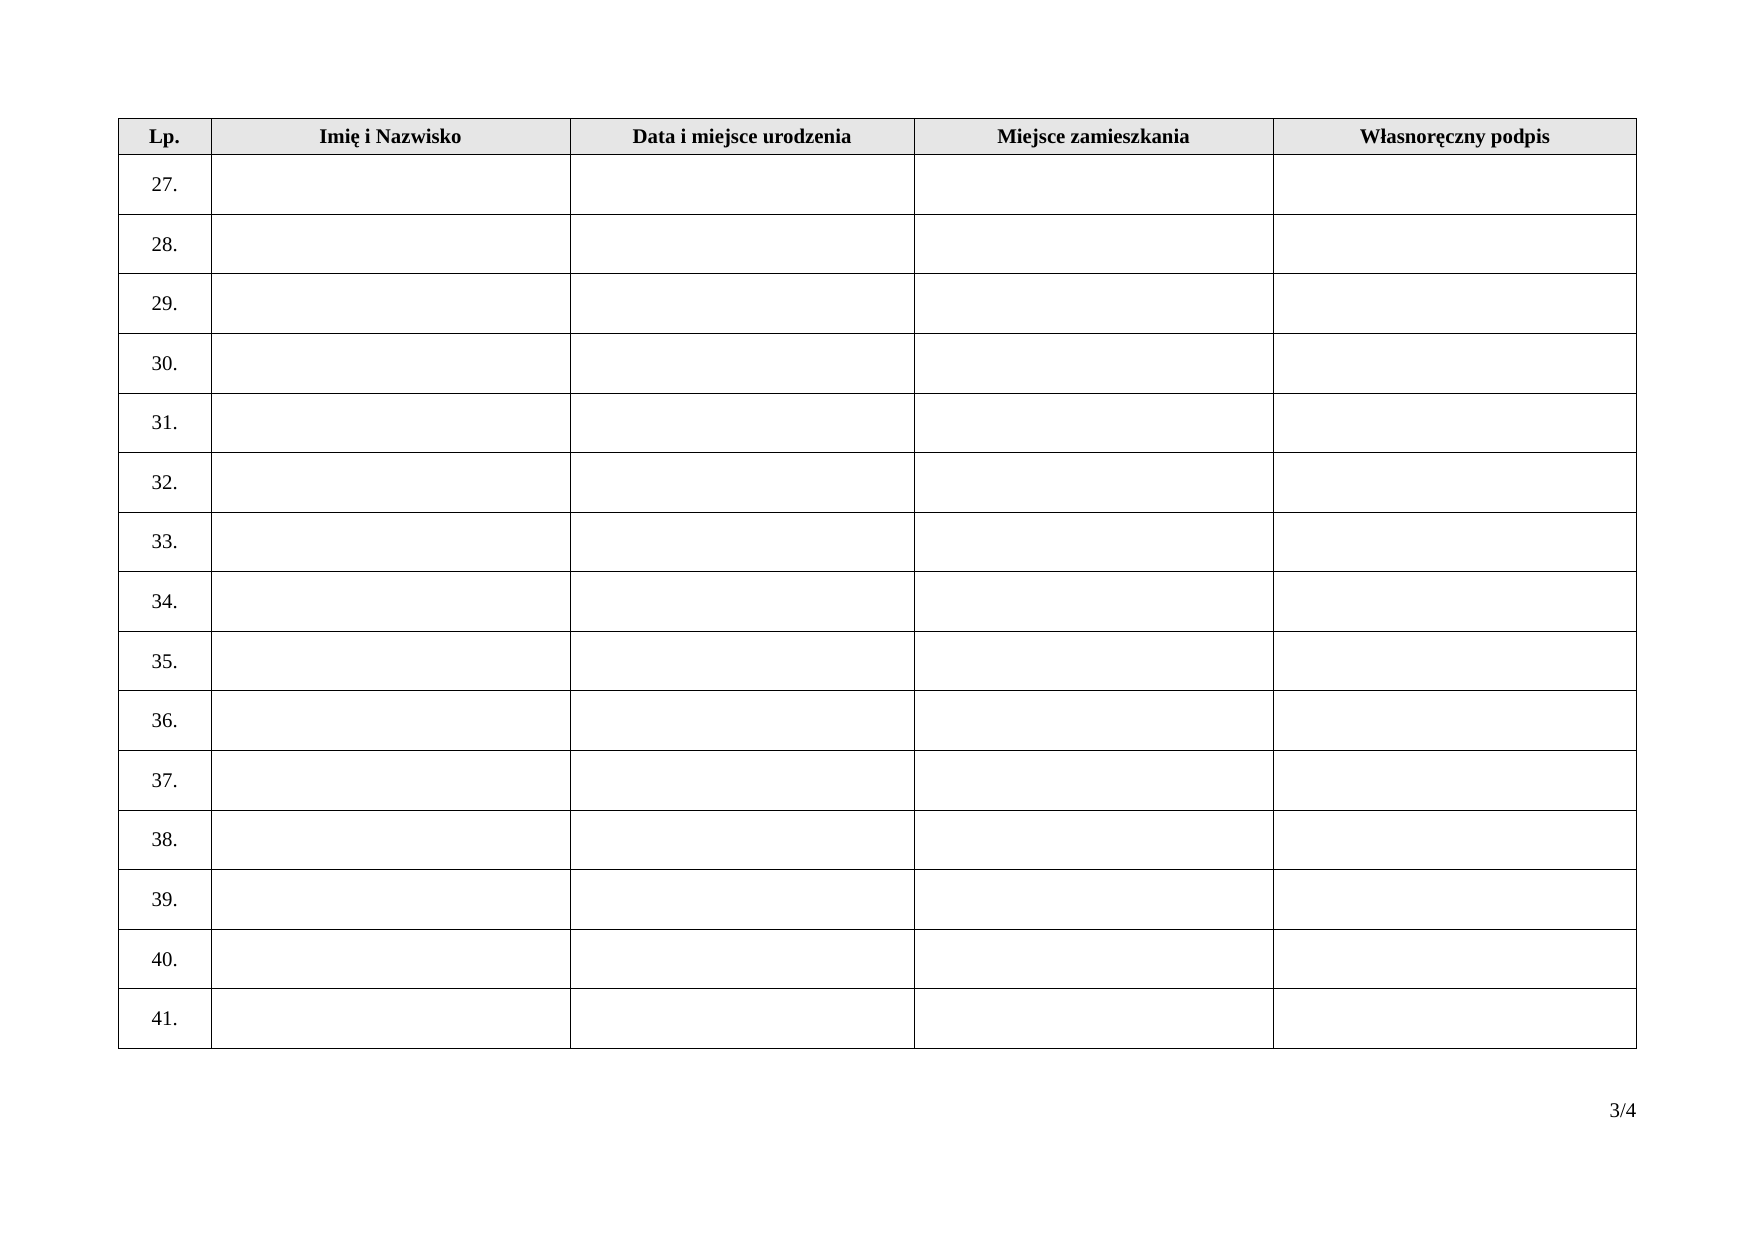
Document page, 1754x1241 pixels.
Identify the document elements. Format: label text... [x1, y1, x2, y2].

table_cell Imię i Nazwisko [212, 119, 570, 154]
table_cell [1274, 632, 1636, 690]
table_cell [915, 632, 1273, 690]
table_cell [1274, 513, 1636, 571]
table_cell [571, 870, 914, 929]
table_cell [915, 989, 1273, 1048]
table_cell [212, 751, 570, 809]
table_cell Lp. [119, 119, 211, 154]
table_cell [915, 572, 1273, 631]
table_cell [571, 155, 914, 214]
table_cell [915, 691, 1273, 750]
table_cell Data i miejsce urodzenia [571, 119, 914, 154]
table_cell [571, 513, 914, 571]
table_cell [571, 453, 914, 512]
table_cell [212, 334, 570, 392]
table_cell [1274, 453, 1636, 512]
table_cell [915, 453, 1273, 512]
table_cell [571, 989, 914, 1048]
table_cell [212, 155, 570, 214]
table_cell [915, 155, 1273, 214]
table_cell [1274, 811, 1636, 869]
table_cell [1274, 572, 1636, 631]
table_cell [1274, 989, 1636, 1048]
table_cell [1274, 334, 1636, 392]
table_cell [212, 989, 570, 1048]
table_cell [1274, 155, 1636, 214]
table_cell 38. [119, 811, 211, 869]
table_cell 28. [119, 215, 211, 273]
table_cell [1274, 215, 1636, 273]
table_cell [571, 751, 914, 809]
table_cell [571, 334, 914, 392]
table_cell 37. [119, 751, 211, 809]
table_cell 29. [119, 274, 211, 333]
table_cell [212, 513, 570, 571]
table_cell 31. [119, 394, 211, 452]
table_cell [915, 811, 1273, 869]
table_cell [1274, 274, 1636, 333]
table_cell [1274, 691, 1636, 750]
table_cell [1274, 751, 1636, 809]
table_cell [212, 453, 570, 512]
table_cell [212, 394, 570, 452]
table_cell [571, 811, 914, 869]
table_cell [212, 930, 570, 988]
table_cell [915, 513, 1273, 571]
table_cell [212, 274, 570, 333]
table_cell [212, 632, 570, 690]
table_cell [915, 215, 1273, 273]
table_cell [915, 274, 1273, 333]
table_cell 36. [119, 691, 211, 750]
table_cell 35. [119, 632, 211, 690]
table_cell [212, 811, 570, 869]
table_cell [571, 394, 914, 452]
table_cell Miejsce zamieszkania [915, 119, 1273, 154]
table_cell [571, 274, 914, 333]
table_cell [915, 930, 1273, 988]
table_cell [212, 215, 570, 273]
table_cell 27. [119, 155, 211, 214]
table_cell 34. [119, 572, 211, 631]
table_cell [1274, 394, 1636, 452]
table_cell 40. [119, 930, 211, 988]
table_cell 32. [119, 453, 211, 512]
table_cell [915, 751, 1273, 809]
table_cell [212, 572, 570, 631]
table_cell 30. [119, 334, 211, 392]
table_cell [915, 870, 1273, 929]
table_cell [915, 394, 1273, 452]
table_cell [571, 930, 914, 988]
table_cell [1274, 870, 1636, 929]
table_cell [1274, 930, 1636, 988]
table_cell [212, 691, 570, 750]
table_cell [571, 632, 914, 690]
table_cell [571, 215, 914, 273]
table_cell 33. [119, 513, 211, 571]
table_cell Własnoręczny podpis [1274, 119, 1636, 154]
table_cell [571, 572, 914, 631]
table_cell [212, 870, 570, 929]
table_cell 39. [119, 870, 211, 929]
table_cell [571, 691, 914, 750]
table_cell [915, 334, 1273, 392]
table_cell 41. [119, 989, 211, 1048]
